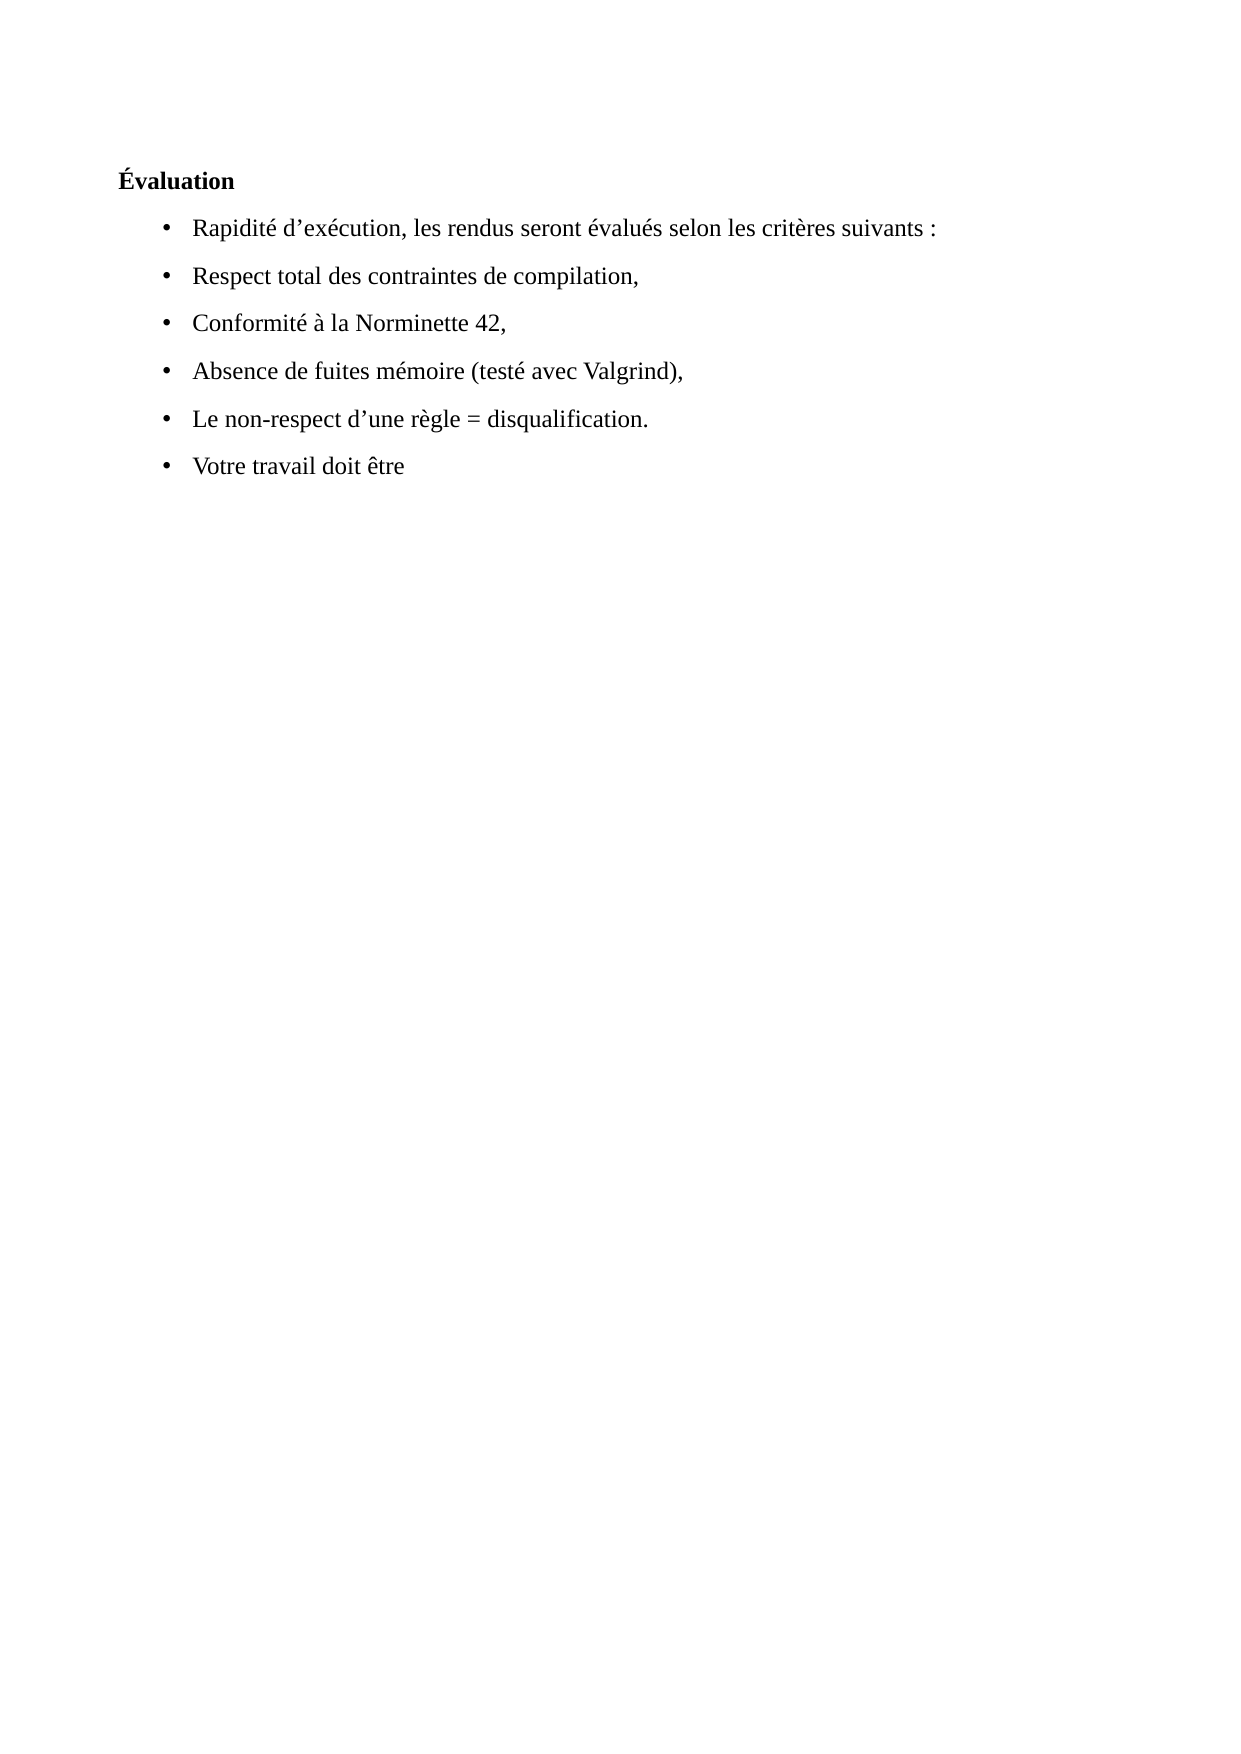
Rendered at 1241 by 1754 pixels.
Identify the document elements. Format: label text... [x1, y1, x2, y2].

list Votre travail doit être [162, 451, 1122, 480]
list Conformité à la Norminette 42, [162, 308, 1122, 337]
list Respect total des contraintes de compilation, [162, 261, 1122, 290]
list Absence de fuites mémoire (testé avec Valgrind), [162, 356, 1122, 385]
list Rapidité d’exécution, les rendus seront évalués selon les critères suivants : [162, 213, 1122, 242]
text Évaluation [118, 166, 1122, 194]
list Le non-respect d’une règle = disqualification. [162, 404, 1122, 432]
